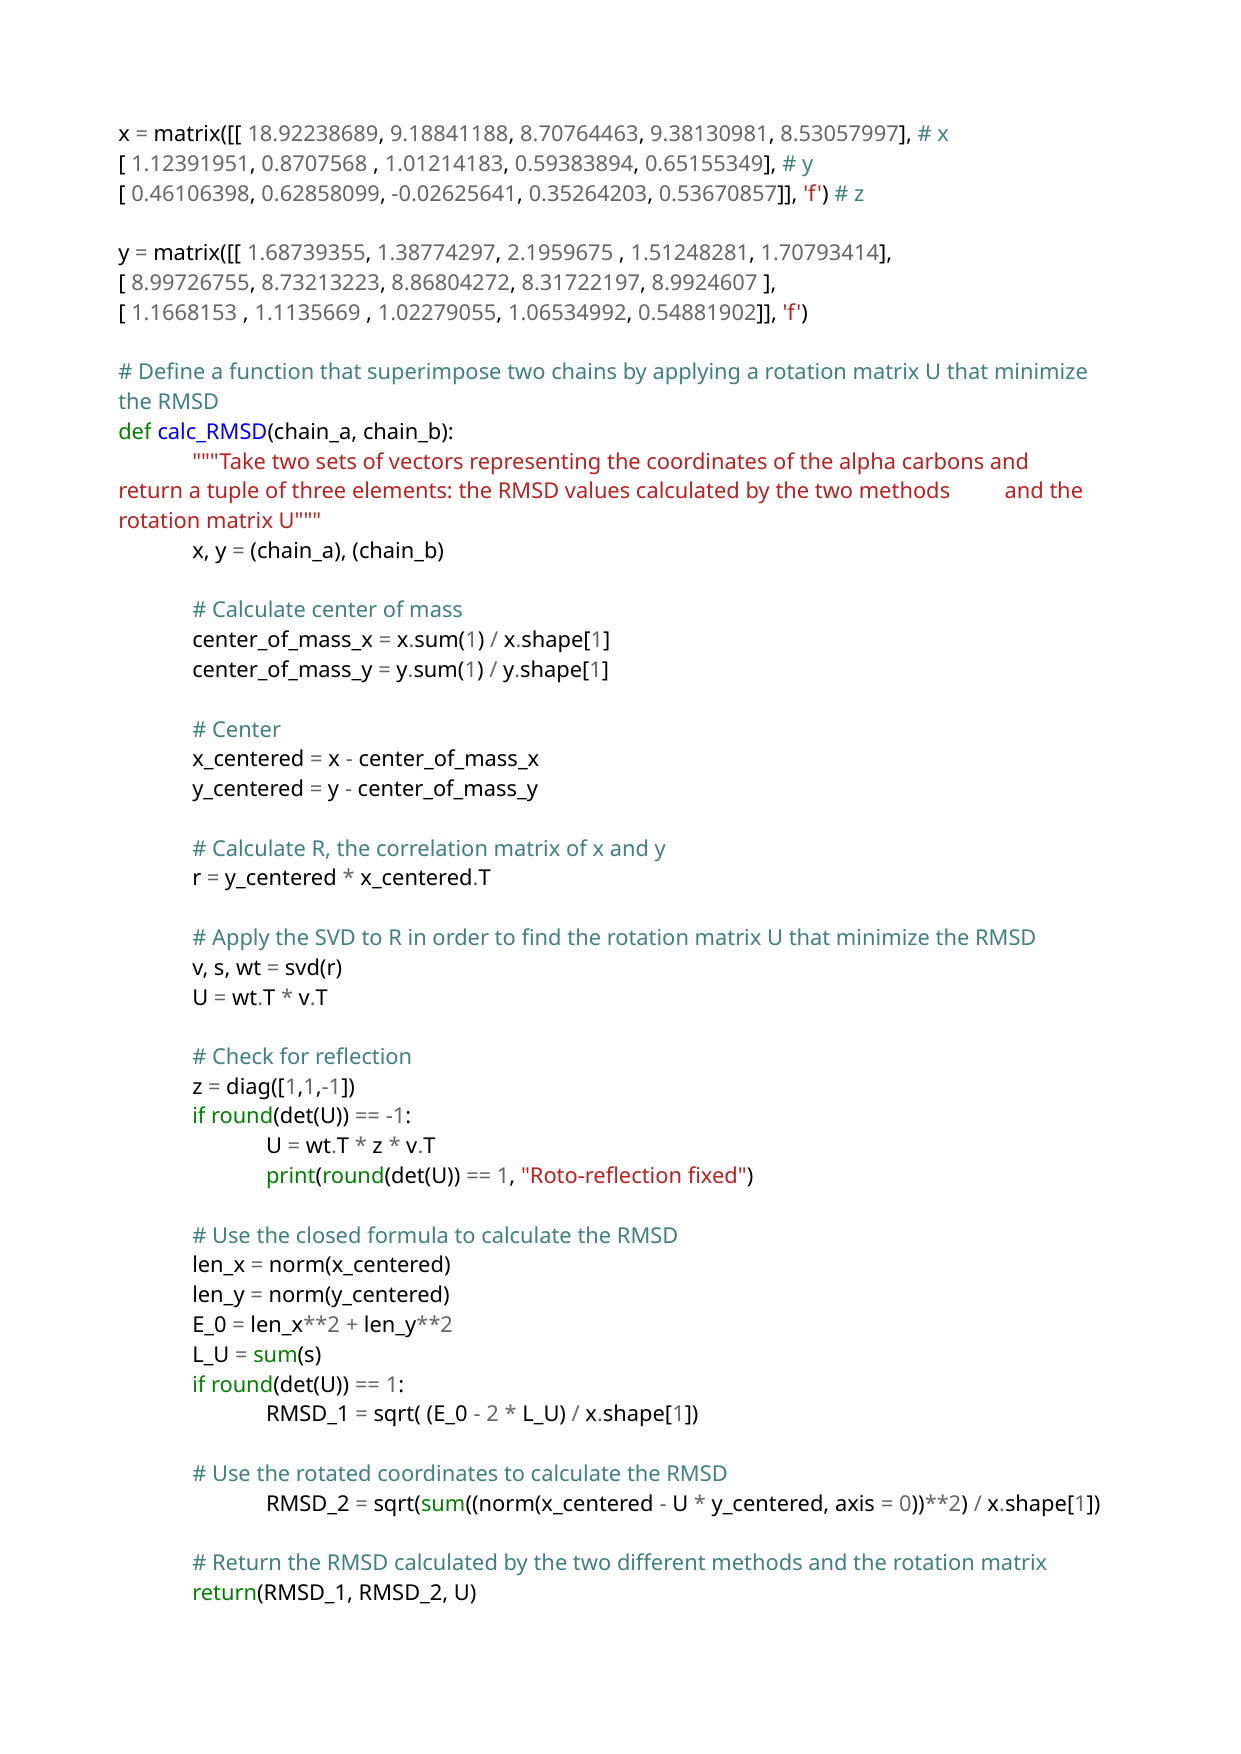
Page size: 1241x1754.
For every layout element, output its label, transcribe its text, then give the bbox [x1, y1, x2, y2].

text y_centered = y - center_of_mass_y [118, 773, 1122, 803]
text # Use the rotated coordinates to calculate the RMSD [118, 1458, 1122, 1488]
text U = wt.T * z * v.T [118, 1130, 1122, 1160]
text r = y_centered * x_centered.T [118, 862, 1122, 892]
text center_of_mass_y = y.sum(1) / y.shape[1] [118, 654, 1122, 684]
text # Apply the SVD to R in order to find the rotation matrix U that minimize the RMSD [118, 922, 1122, 952]
text # Define a function that superimpose two chains by applying a rotation matrix U that minimize the RMSD [118, 356, 1122, 416]
text x_centered = x - center_of_mass_x [118, 743, 1122, 773]
text # Center [118, 713, 1122, 743]
text z = diag([1,1,-1]) [118, 1071, 1122, 1101]
text [ 1.1668153 , 1.1135669 , 1.02279055, 1.06534992, 0.54881902]], 'f') [118, 297, 1122, 327]
text [ 0.46106398, 0.62858099, -0.02625641, 0.35264203, 0.53670857]], 'f') # z [118, 178, 1122, 207]
text len_y = norm(y_centered) [118, 1279, 1122, 1309]
text """Take two sets of vectors representing the coordinates of the alpha carbons and return a tuple of three elements: the RMSD values calculated by the two methods and the rotation matrix U""" [118, 446, 1122, 535]
text # Calculate center of mass [118, 594, 1122, 624]
text len_x = norm(x_centered) [118, 1249, 1122, 1279]
text center_of_mass_x = x.sum(1) / x.shape[1] [118, 624, 1122, 654]
text print(round(det(U)) == 1, "Roto-reflection fixed") [118, 1160, 1122, 1190]
text U = wt.T * v.T [118, 981, 1122, 1011]
text if round(det(U)) == 1: [118, 1368, 1122, 1398]
text RMSD_2 = sqrt(sum((norm(x_centered - U * y_centered, axis = 0))**2) / x.shape[1]) [118, 1488, 1122, 1517]
text x, y = (chain_a), (chain_b) [118, 535, 1122, 565]
text L_U = sum(s) [118, 1339, 1122, 1368]
text if round(det(U)) == -1: [118, 1101, 1122, 1130]
text E_0 = len_x**2 + len_y**2 [118, 1309, 1122, 1339]
text # Check for reflection [118, 1041, 1122, 1071]
text x = matrix([[ 18.92238689, 9.18841188, 8.70764463, 9.38130981, 8.53057997], # x [118, 118, 1122, 148]
text # Return the RMSD calculated by the two different methods and the rotation matrix [118, 1547, 1122, 1577]
text return(RMSD_1, RMSD_2, U) [118, 1577, 1122, 1607]
text [ 1.12391951, 0.8707568 , 1.01214183, 0.59383894, 0.65155349], # y [118, 148, 1122, 178]
text def calc_RMSD(chain_a, chain_b): [118, 416, 1122, 446]
text v, s, wt = svd(r) [118, 952, 1122, 981]
text # Use the closed formula to calculate the RMSD [118, 1219, 1122, 1249]
text [ 8.99726755, 8.73213223, 8.86804272, 8.31722197, 8.9924607 ], [118, 267, 1122, 297]
text # Calculate R, the correlation matrix of x and y [118, 833, 1122, 862]
text y = matrix([[ 1.68739355, 1.38774297, 2.1959675 , 1.51248281, 1.70793414], [118, 237, 1122, 267]
text RMSD_1 = sqrt( (E_0 - 2 * L_U) / x.shape[1]) [118, 1398, 1122, 1428]
